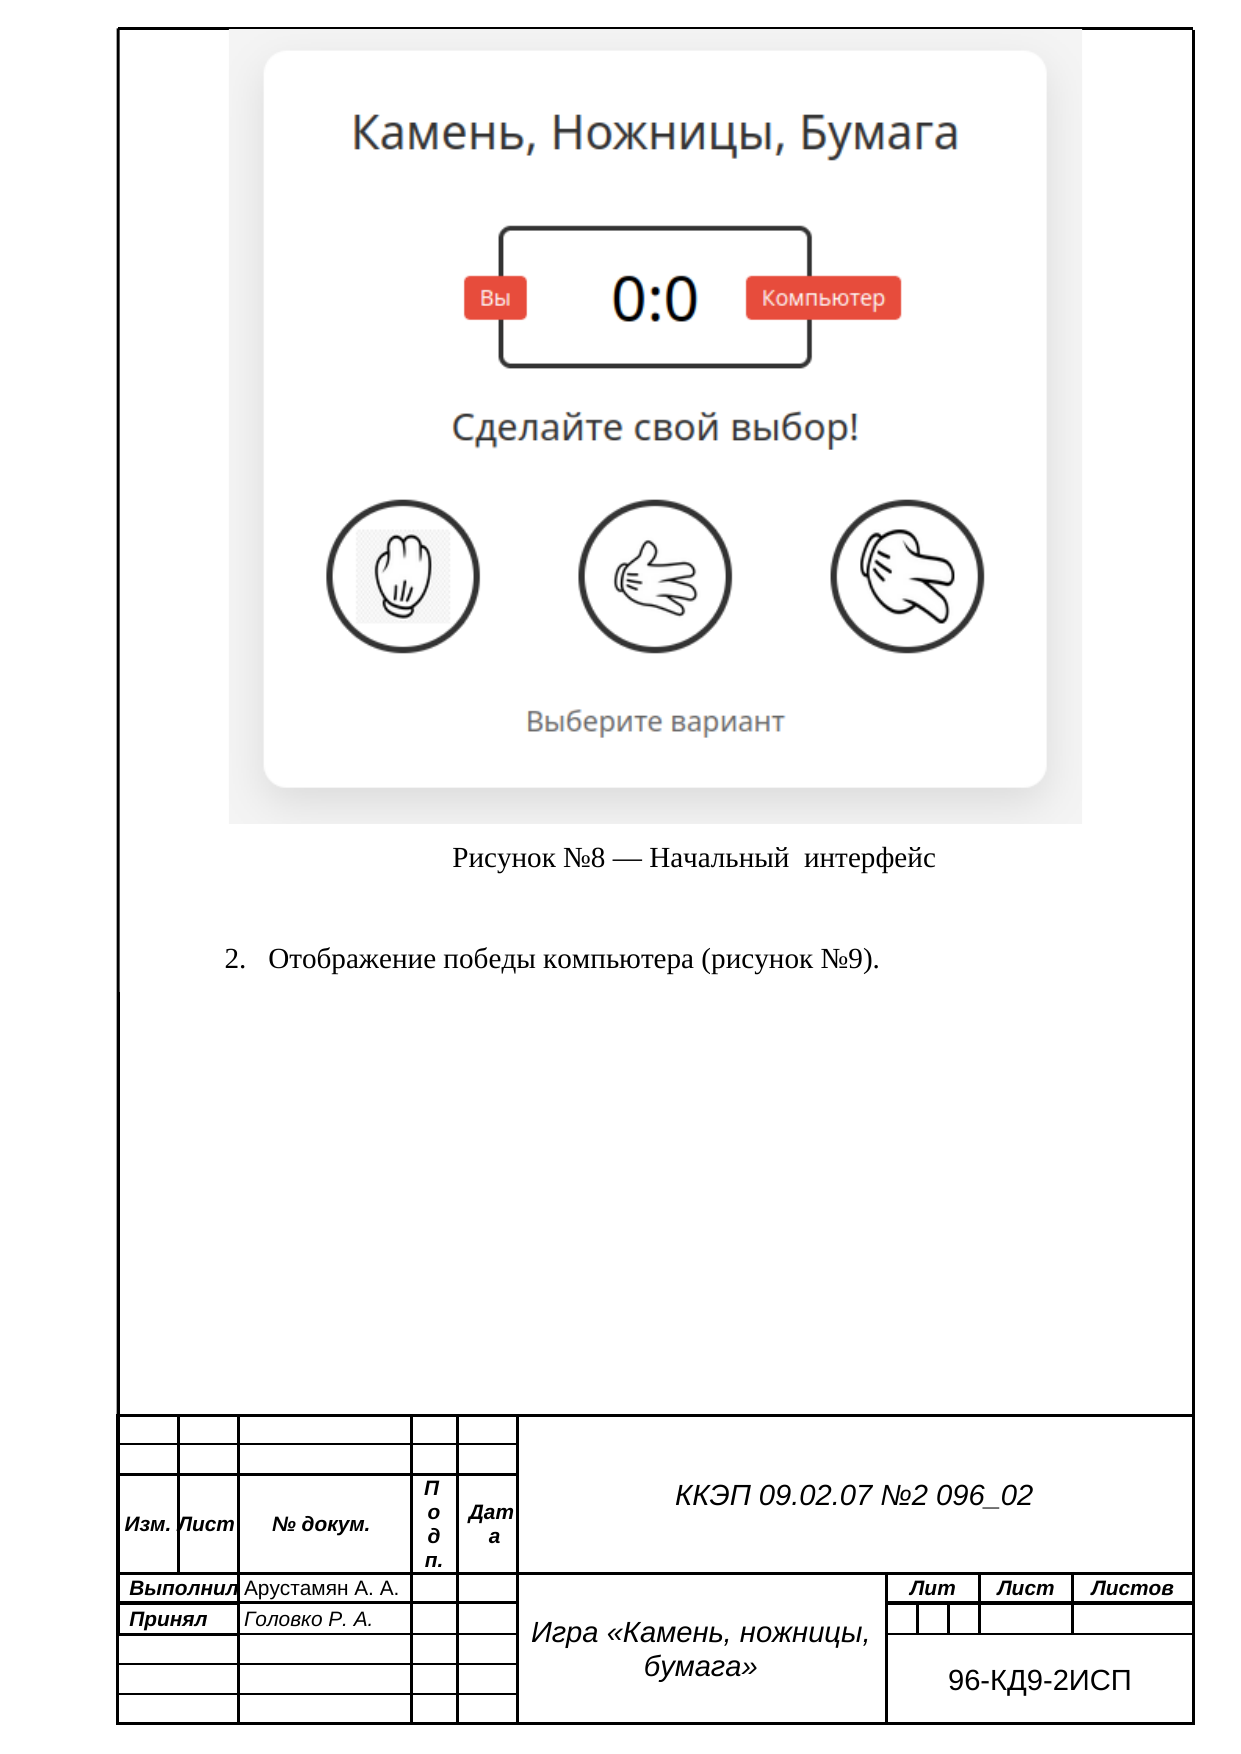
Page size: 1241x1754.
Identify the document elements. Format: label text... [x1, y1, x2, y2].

list Отображение победы компьютера (рисунок №9). [148, 941, 1163, 974]
text Рисунок №8 — Начальный интерфейс [148, 29, 1163, 874]
picture [228, 29, 1083, 824]
